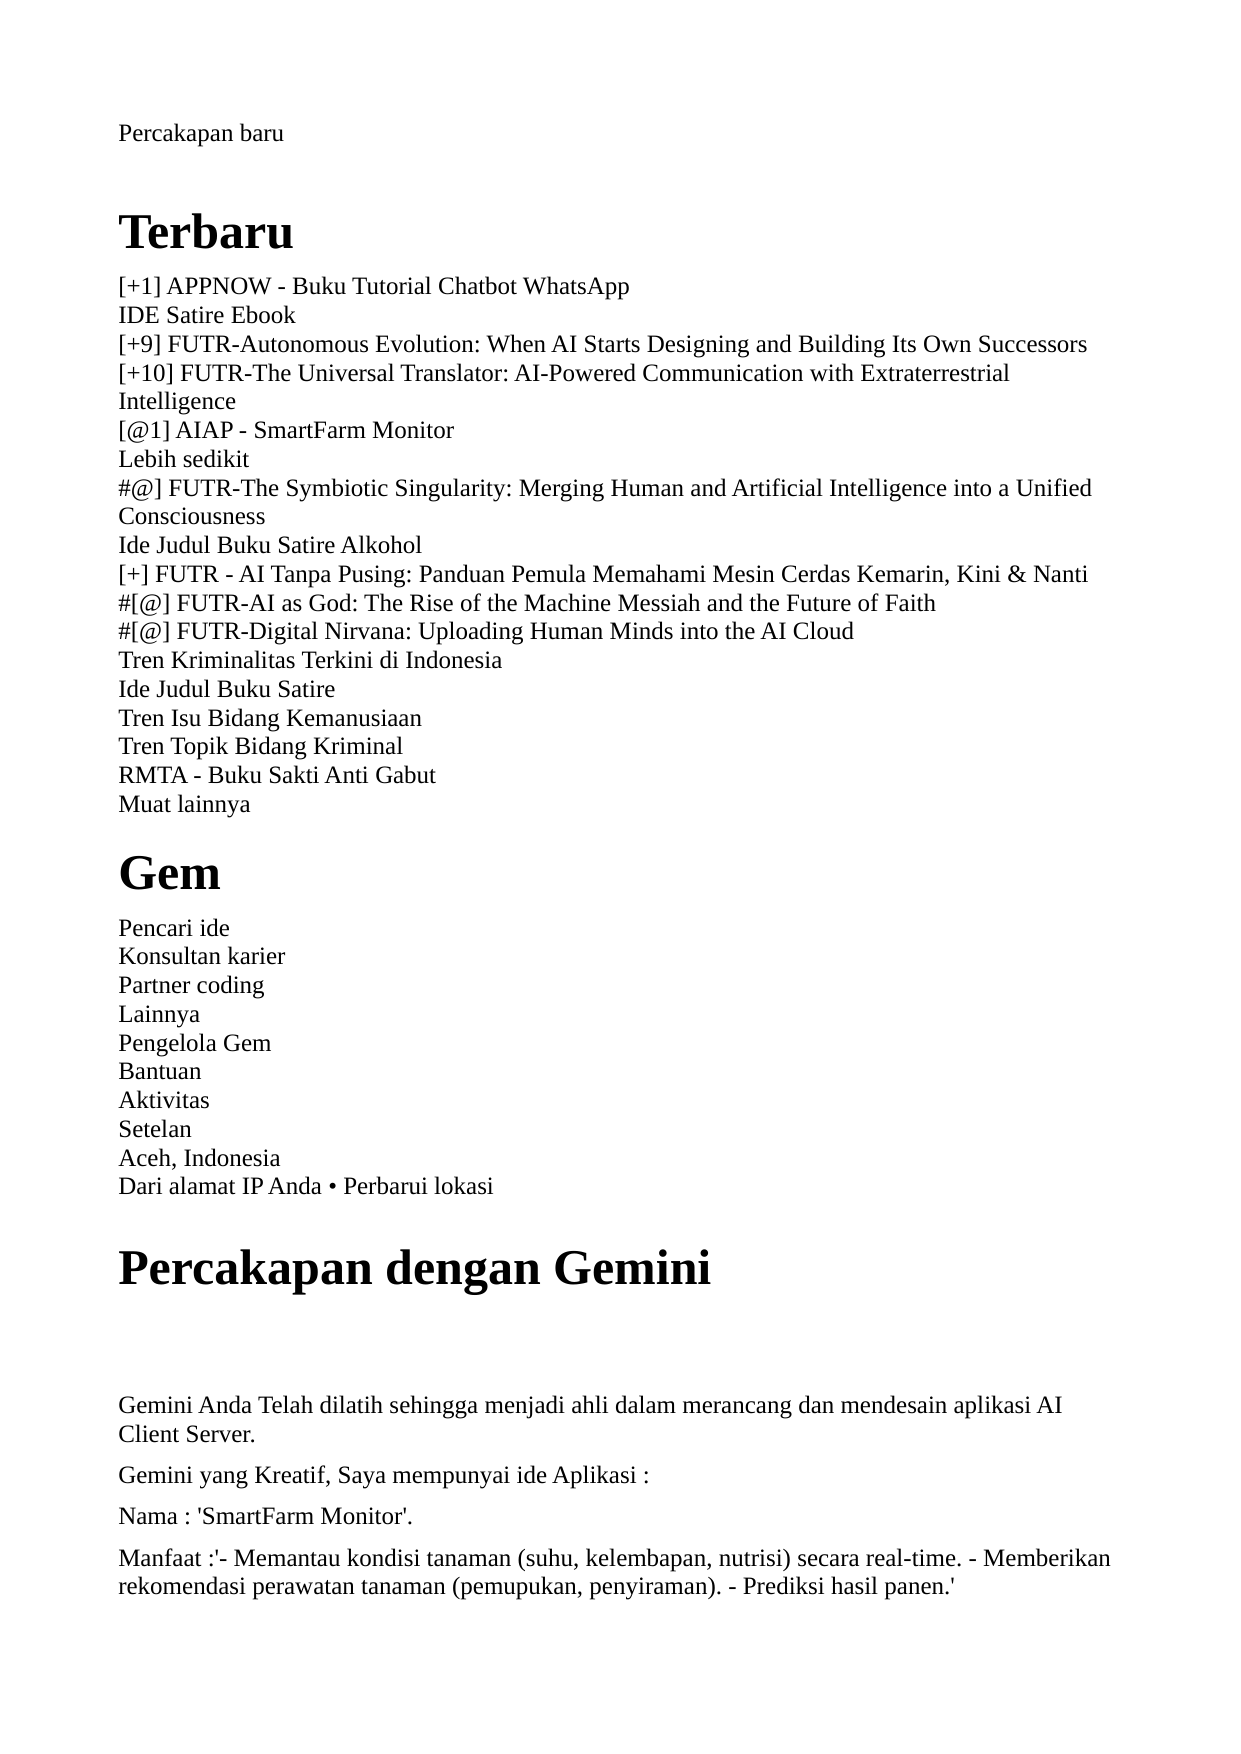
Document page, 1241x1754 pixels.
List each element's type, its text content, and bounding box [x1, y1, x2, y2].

text [+] FUTR - AI Tanpa Pusing: Panduan Pemula Memahami Mesin Cerdas Kemarin, Kini & Nanti [118, 559, 1122, 588]
text Tren Kriminalitas Terkini di Indonesia [118, 645, 1122, 674]
text #[@] FUTR-Digital Nirvana: Uploading Human Minds into the AI Cloud [118, 616, 1122, 645]
text [+10] FUTR-The Universal Translator: AI-Powered Communication with Extraterrestrial Intelligence [118, 358, 1122, 415]
text [+9] FUTR-Autonomous Evolution: When AI Starts Designing and Building Its Own Successors [118, 329, 1122, 358]
text Lainnya [118, 999, 1122, 1028]
text Partner coding [118, 970, 1122, 999]
subtitle Gem [118, 843, 1122, 900]
text Setelan [118, 1114, 1122, 1143]
text Gemini yang Kreatif, Saya mempunyai ide Aplikasi : [118, 1460, 1122, 1489]
text #[@] FUTR-AI as God: The Rise of the Machine Messiah and the Future of Faith [118, 588, 1122, 616]
text Konsultan karier [118, 941, 1122, 970]
text Bantuan [118, 1056, 1122, 1085]
text Pengelola Gem [118, 1028, 1122, 1056]
text IDE Satire Ebook [118, 300, 1122, 329]
text Aceh, Indonesia Dari alamat IP Anda • Perbarui lokasi [118, 1143, 1122, 1200]
text Percakapan baru [118, 118, 1122, 147]
subtitle Terbaru [118, 201, 1122, 259]
text Pencari ide [118, 913, 1122, 941]
text Ide Judul Buku Satire [118, 674, 1122, 703]
text Manfaat :'- Memantau kondisi tanaman (suhu, kelembapan, nutrisi) secara real-time. - Memberikan rekomendasi perawatan tanaman (pemupukan, penyiraman). - Prediksi hasil panen.' [118, 1543, 1122, 1600]
text Lebih sedikit [118, 444, 1122, 473]
text [@1] AIAP - SmartFarm Monitor [118, 415, 1122, 444]
text Tren Topik Bidang Kriminal [118, 731, 1122, 760]
text Ide Judul Buku Satire Alkohol [118, 530, 1122, 559]
text Nama : 'SmartFarm Monitor'. [118, 1501, 1122, 1530]
text RMTA - Buku Sakti Anti Gabut [118, 760, 1122, 789]
subtitle Percakapan dengan Gemini [118, 1238, 1122, 1295]
text Gemini Anda Telah dilatih sehingga menjadi ahli dalam merancang dan mendesain aplikasi AI Client Server. [118, 1390, 1122, 1448]
text Muat lainnya [118, 789, 1122, 818]
text #@] FUTR-The Symbiotic Singularity: Merging Human and Artificial Intelligence into a Unified Consciousness [118, 473, 1122, 530]
text Tren Isu Bidang Kemanusiaan [118, 703, 1122, 731]
text [+1] APPNOW - Buku Tutorial Chatbot WhatsApp [118, 271, 1122, 300]
text Aktivitas [118, 1085, 1122, 1114]
